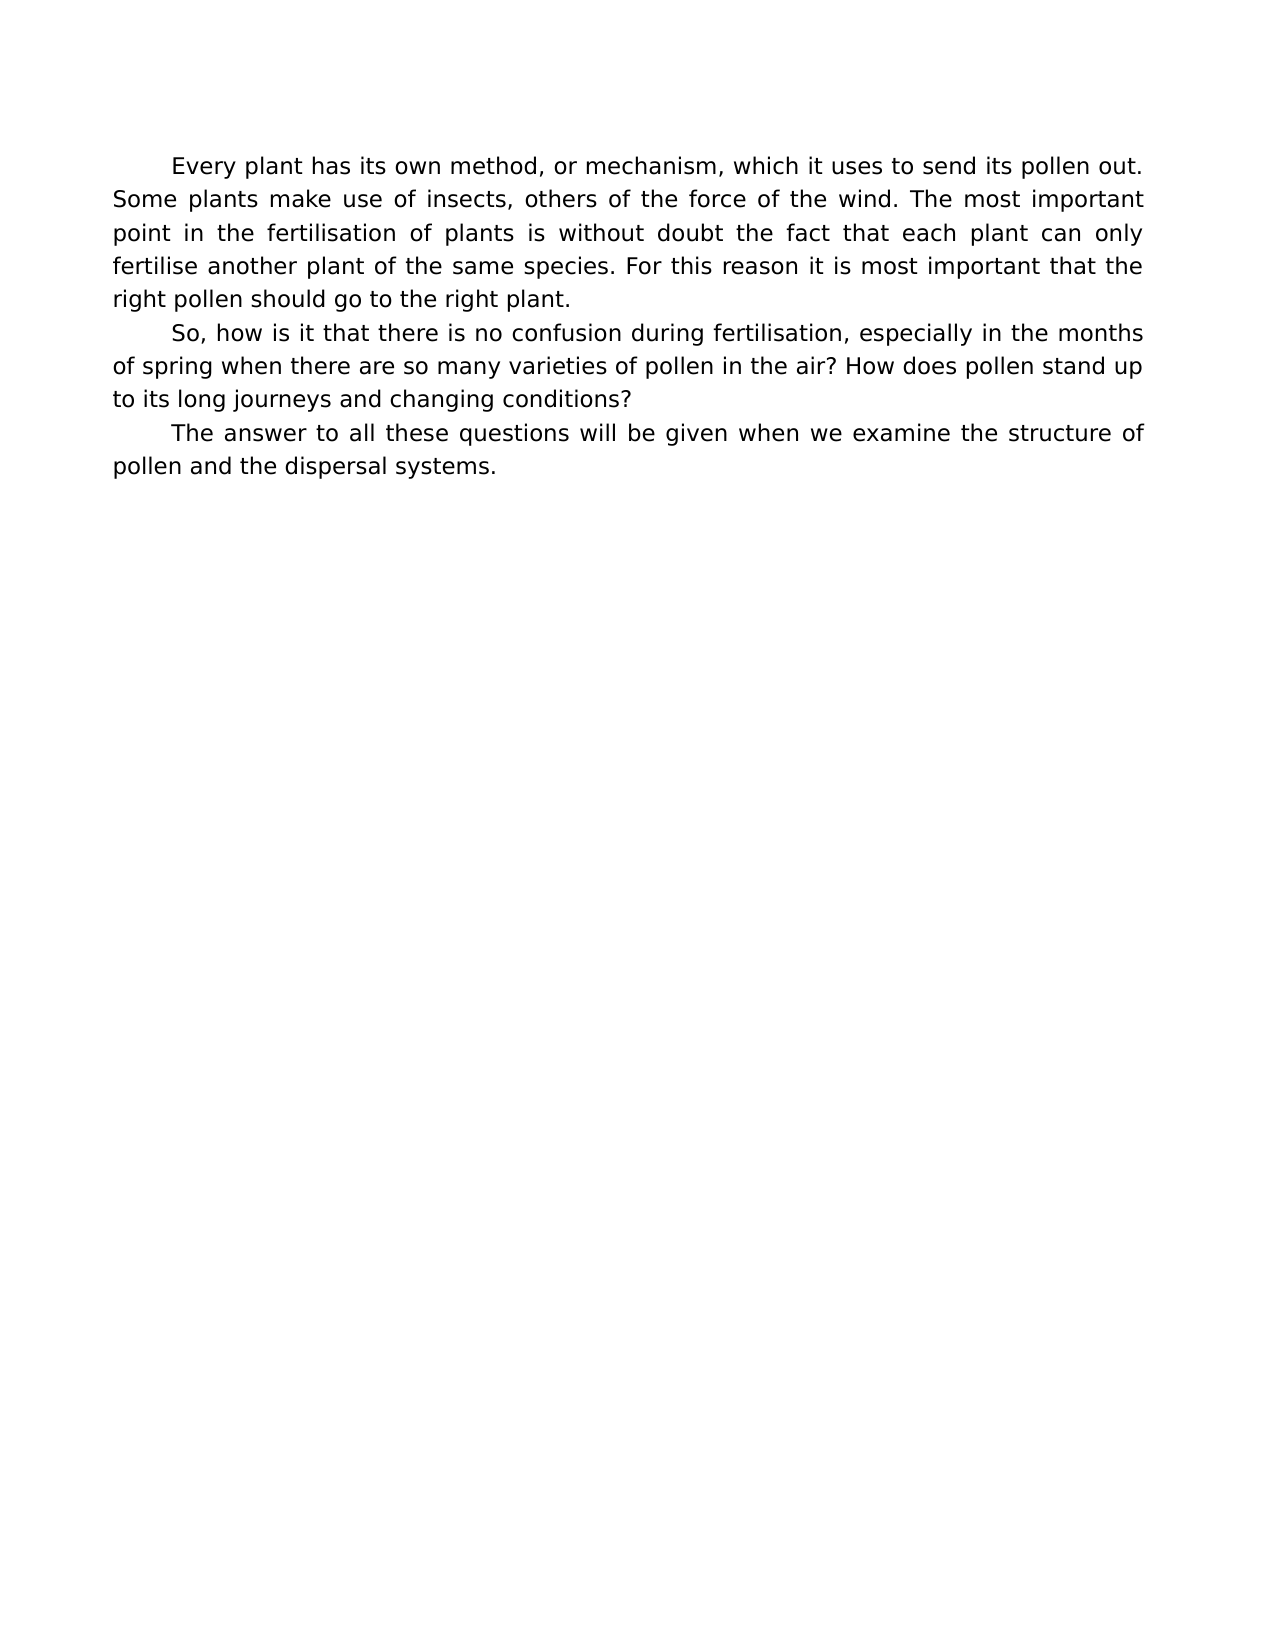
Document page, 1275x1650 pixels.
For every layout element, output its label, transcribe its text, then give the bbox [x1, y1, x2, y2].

text Every plant has its own method, or mechanism, which it uses to send its pollen out. Some plants make use of insects, others of the force of the wind. The most important point in the fertilisation of plants is without doubt the fact that each plant can only fertilise another plant of the same species. For this reason it is most important that the right pollen should go to the right plant. [112, 148, 1145, 314]
text So, how is it that there is no confusion during fertilisation, especially in the months of spring when there are so many varieties of pollen in the air? How does pollen stand up to its long journeys and changing conditions? [112, 314, 1145, 414]
text The answer to all these questions will be given when we examine the structure of pollen and the dispersal systems. [112, 414, 1145, 481]
